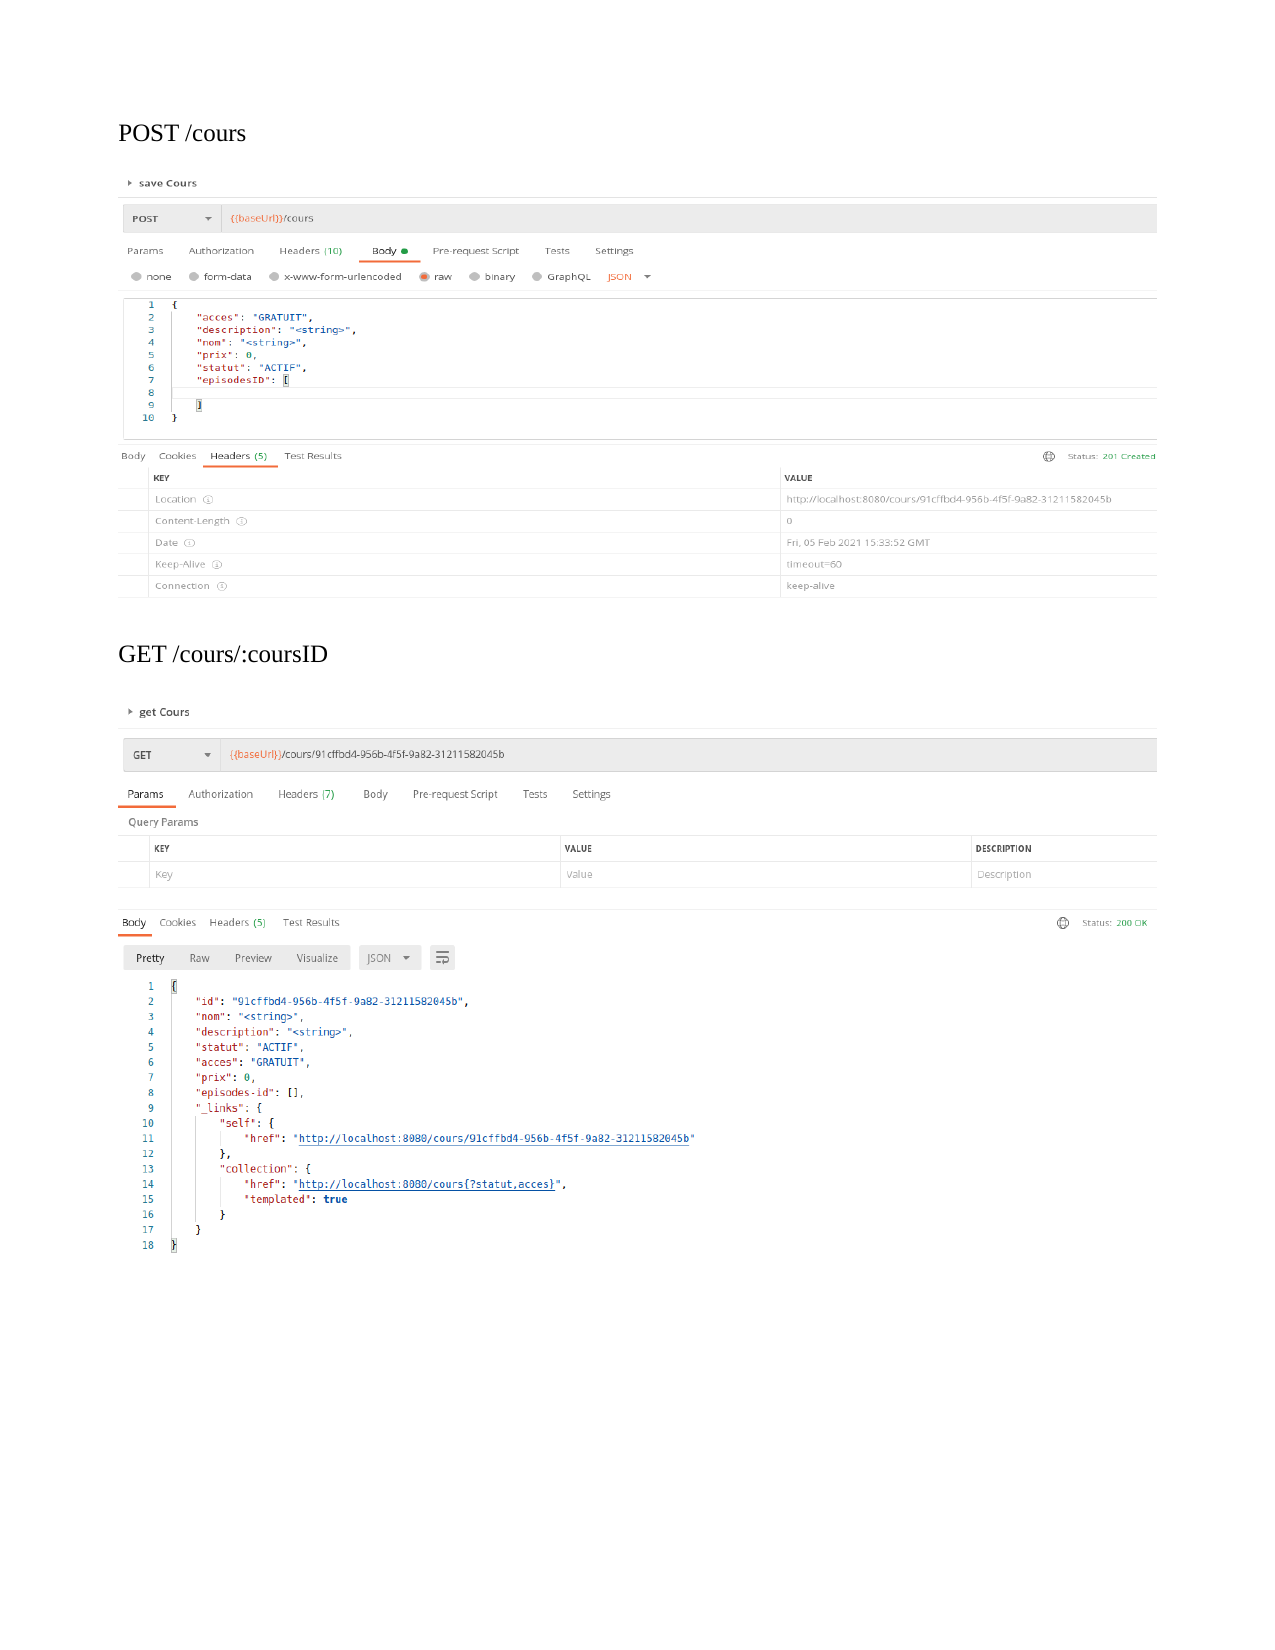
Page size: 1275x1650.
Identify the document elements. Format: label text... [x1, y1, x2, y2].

picture [118, 176, 1157, 611]
text POST /cours [118, 118, 1157, 147]
text GET /cours/:coursID [118, 639, 1157, 668]
picture [118, 697, 1157, 1260]
